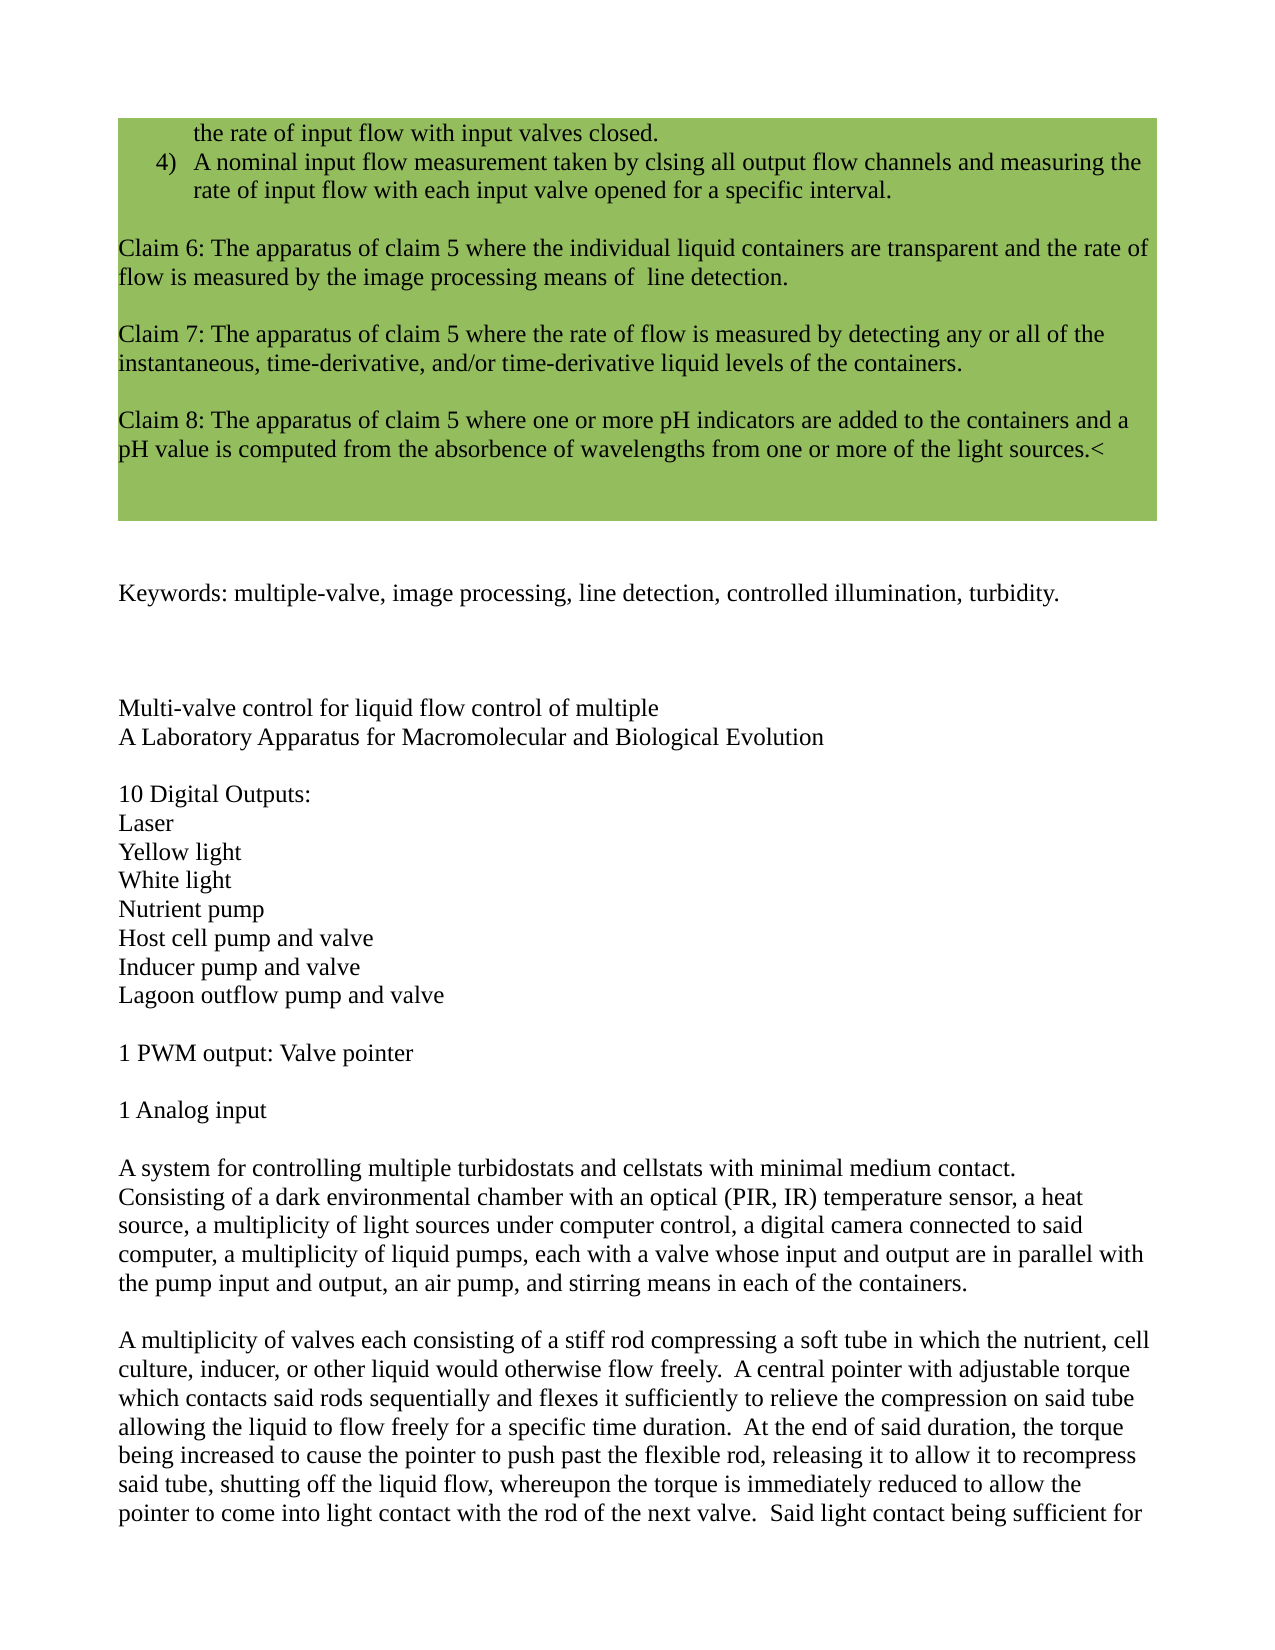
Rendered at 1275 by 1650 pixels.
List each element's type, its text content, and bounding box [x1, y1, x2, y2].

text Laser [118, 808, 1157, 837]
text A system for controlling multiple turbidostats and cellstats with minimal medium contact. [118, 1153, 1157, 1182]
text Host cell pump and valve [118, 923, 1157, 952]
text 1 Analog input [118, 1096, 1157, 1124]
text A Laboratory Apparatus for Macromolecular and Biological Evolution [118, 722, 1157, 751]
text A multiplicity of valves each consisting of a stiff rod compressing a soft tube in which the nutrient, cell culture, inducer, or other liquid would otherwise flow freely. A central pointer with adjustable torque which contacts said rods sequentially and flexes it sufficiently to relieve the compression on said tube allowing the liquid to flow freely for a specific time duration. At the end of said duration, the torque being increased to cause the pointer to push past the flexible rod, releasing it to allow it to recompress said tube, shutting off the liquid flow, whereupon the torque is immediately reduced to allow the pointer to come into light contact with the rod of the next valve. Said light contact being sufficient for [118, 1326, 1157, 1527]
text Claim 7: The apparatus of claim 5 where the rate of flow is measured by detecting any or all of the instantaneous, time-derivative, and/or time-derivative liquid levels of the containers. [118, 319, 1157, 377]
list A nominal input flow measurement taken by clsing all output flow channels and measuring the rate of input flow with each input valve opened for a specific interval. [156, 147, 1157, 204]
text White light [118, 866, 1157, 894]
list the rate of input flow with input valves closed. [156, 118, 1157, 147]
text 10 Digital Outputs: [118, 779, 1157, 808]
text Multi-valve control for liquid flow control of multiple [118, 693, 1157, 722]
text Lagoon outflow pump and valve [118, 981, 1157, 1009]
text Claim 6: The apparatus of claim 5 where the individual liquid containers are transparent and the rate of flow is measured by the image processing means of line detection. [118, 233, 1157, 291]
text Yellow light [118, 837, 1157, 866]
text Keywords: multiple-valve, image processing, line detection, controlled illumination, turbidity. [118, 578, 1157, 607]
text Nutrient pump [118, 894, 1157, 923]
text Consisting of a dark environmental chamber with an optical (PIR, IR) temperature sensor, a heat source, a multiplicity of light sources under computer control, a digital camera connected to said computer, a multiplicity of liquid pumps, each with a valve whose input and output are in parallel with the pump input and output, an air pump, and stirring means in each of the containers. [118, 1182, 1157, 1297]
text 1 PWM output: Valve pointer [118, 1038, 1157, 1067]
text Claim 8: The apparatus of claim 5 where one or more pH indicators are added to the containers and a pH value is computed from the absorbence of wavelengths from one or more of the light sources.< [118, 406, 1157, 463]
text Inducer pump and valve [118, 952, 1157, 981]
